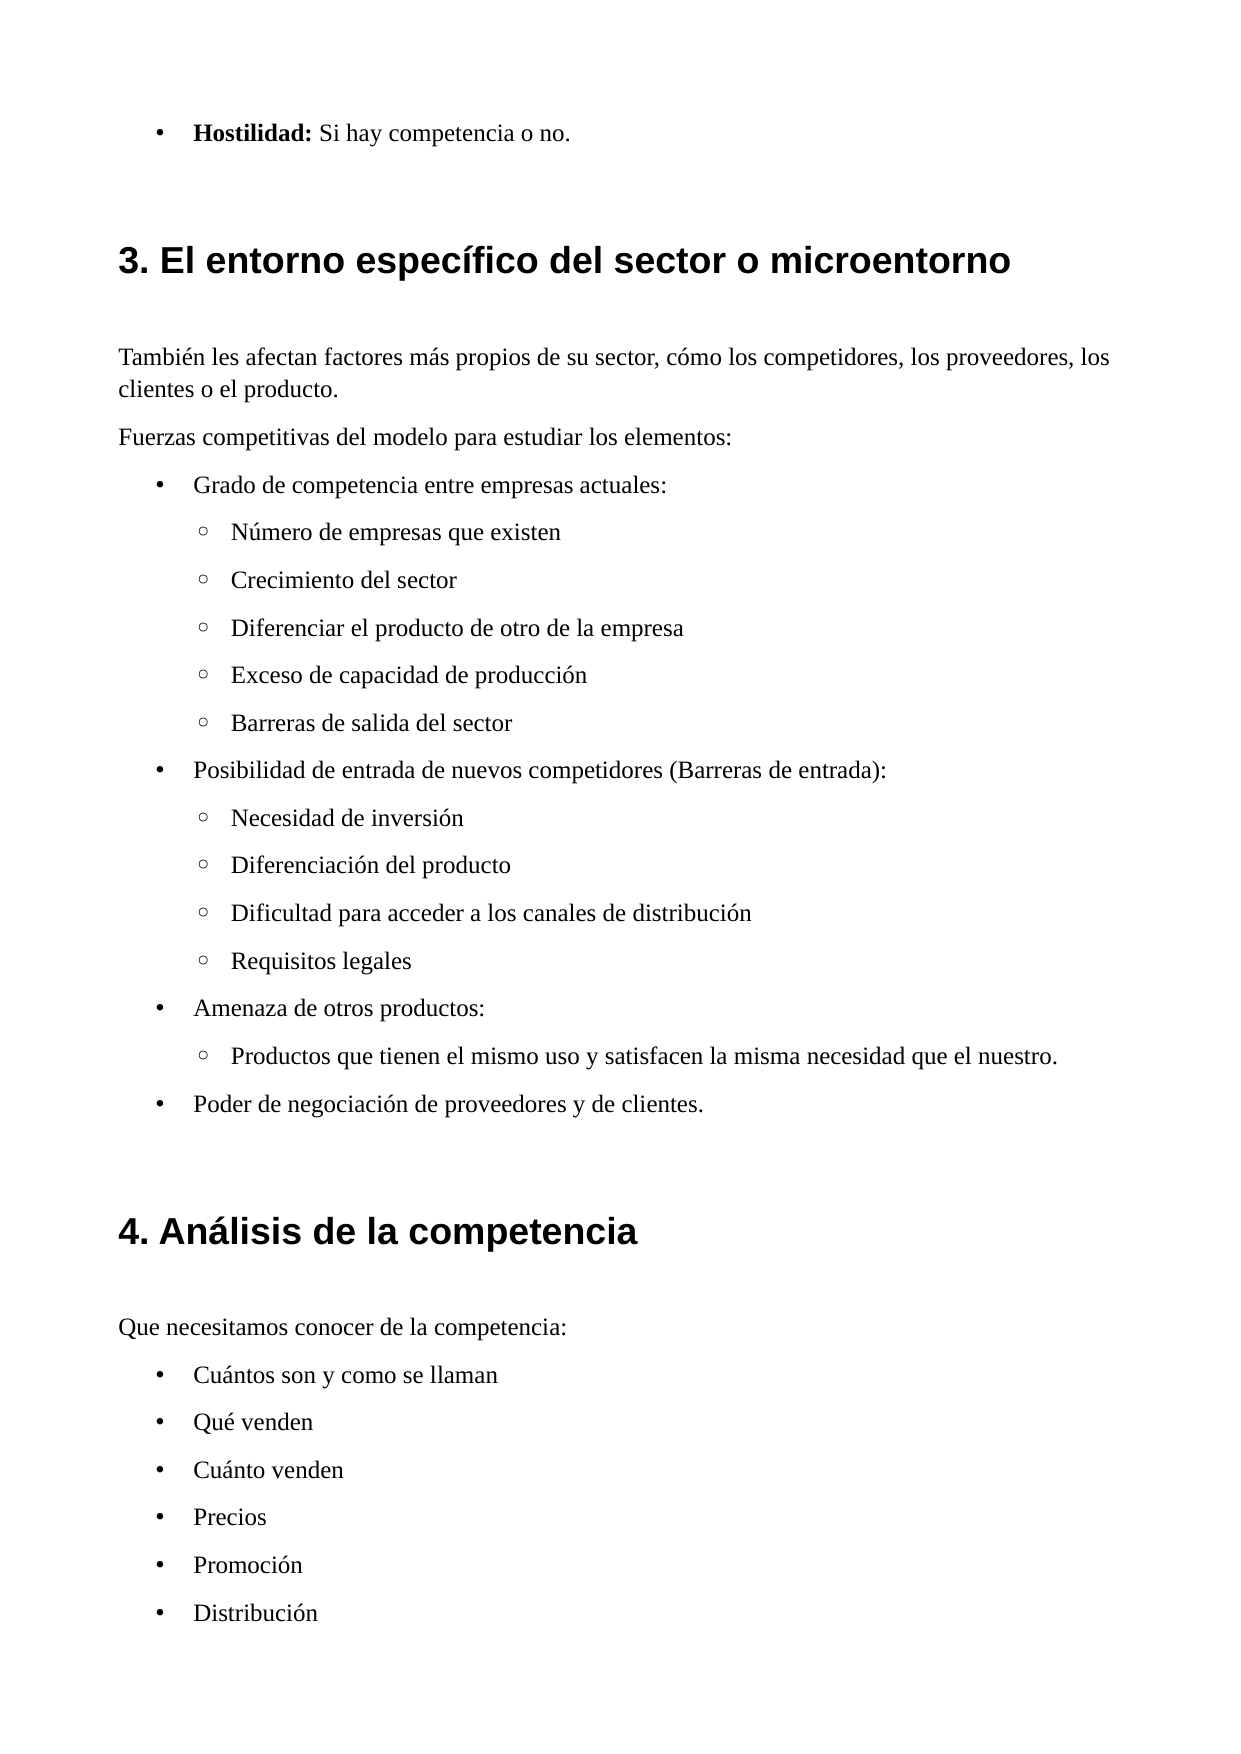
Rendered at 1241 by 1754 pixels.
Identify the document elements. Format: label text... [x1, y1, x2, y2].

list Necesidad de inversión [193, 803, 1122, 832]
text También les afectan factores más propios de su sector, cómo los competidores, los proveedores, los clientes o el producto. [118, 342, 1122, 403]
list Requisitos legales [193, 946, 1122, 974]
list Cuánto venden [156, 1455, 1122, 1484]
list Crecimiento del sector [193, 565, 1122, 594]
list Diferenciar el producto de otro de la empresa [193, 613, 1122, 641]
list Precios [156, 1502, 1122, 1531]
list Número de empresas que existen [193, 517, 1122, 546]
list Diferenciación del producto [193, 851, 1122, 879]
text Fuerzas competitivas del modelo para estudiar los elementos: [118, 422, 1122, 451]
list Dificultad para acceder a los canales de distribución [193, 898, 1122, 927]
list Posibilidad de entrada de nuevos competidores (Barreras de entrada): [156, 755, 1122, 784]
list Exceso de capacidad de producción [193, 660, 1122, 689]
list Distribución [156, 1598, 1122, 1626]
list Grado de competencia entre empresas actuales: [156, 470, 1122, 498]
list Hostilidad: Si hay competencia o no. [156, 118, 1122, 147]
list Barreras de salida del sector [193, 708, 1122, 737]
list Promoción [156, 1550, 1122, 1579]
list Cuántos son y como se llaman [156, 1360, 1122, 1388]
list Poder de negociación de proveedores y de clientes. [156, 1089, 1122, 1117]
text Que necesitamos conocer de la competencia: [118, 1312, 1122, 1341]
list Amenaza de otros productos: [156, 993, 1122, 1022]
subtitle 4. Análisis de la competencia [118, 1209, 1122, 1252]
list Productos que tienen el mismo uso y satisfacen la misma necesidad que el nuestro. [193, 1041, 1122, 1070]
subtitle 3. El entorno específico del sector o microentorno [118, 238, 1122, 281]
list Qué venden [156, 1407, 1122, 1436]
